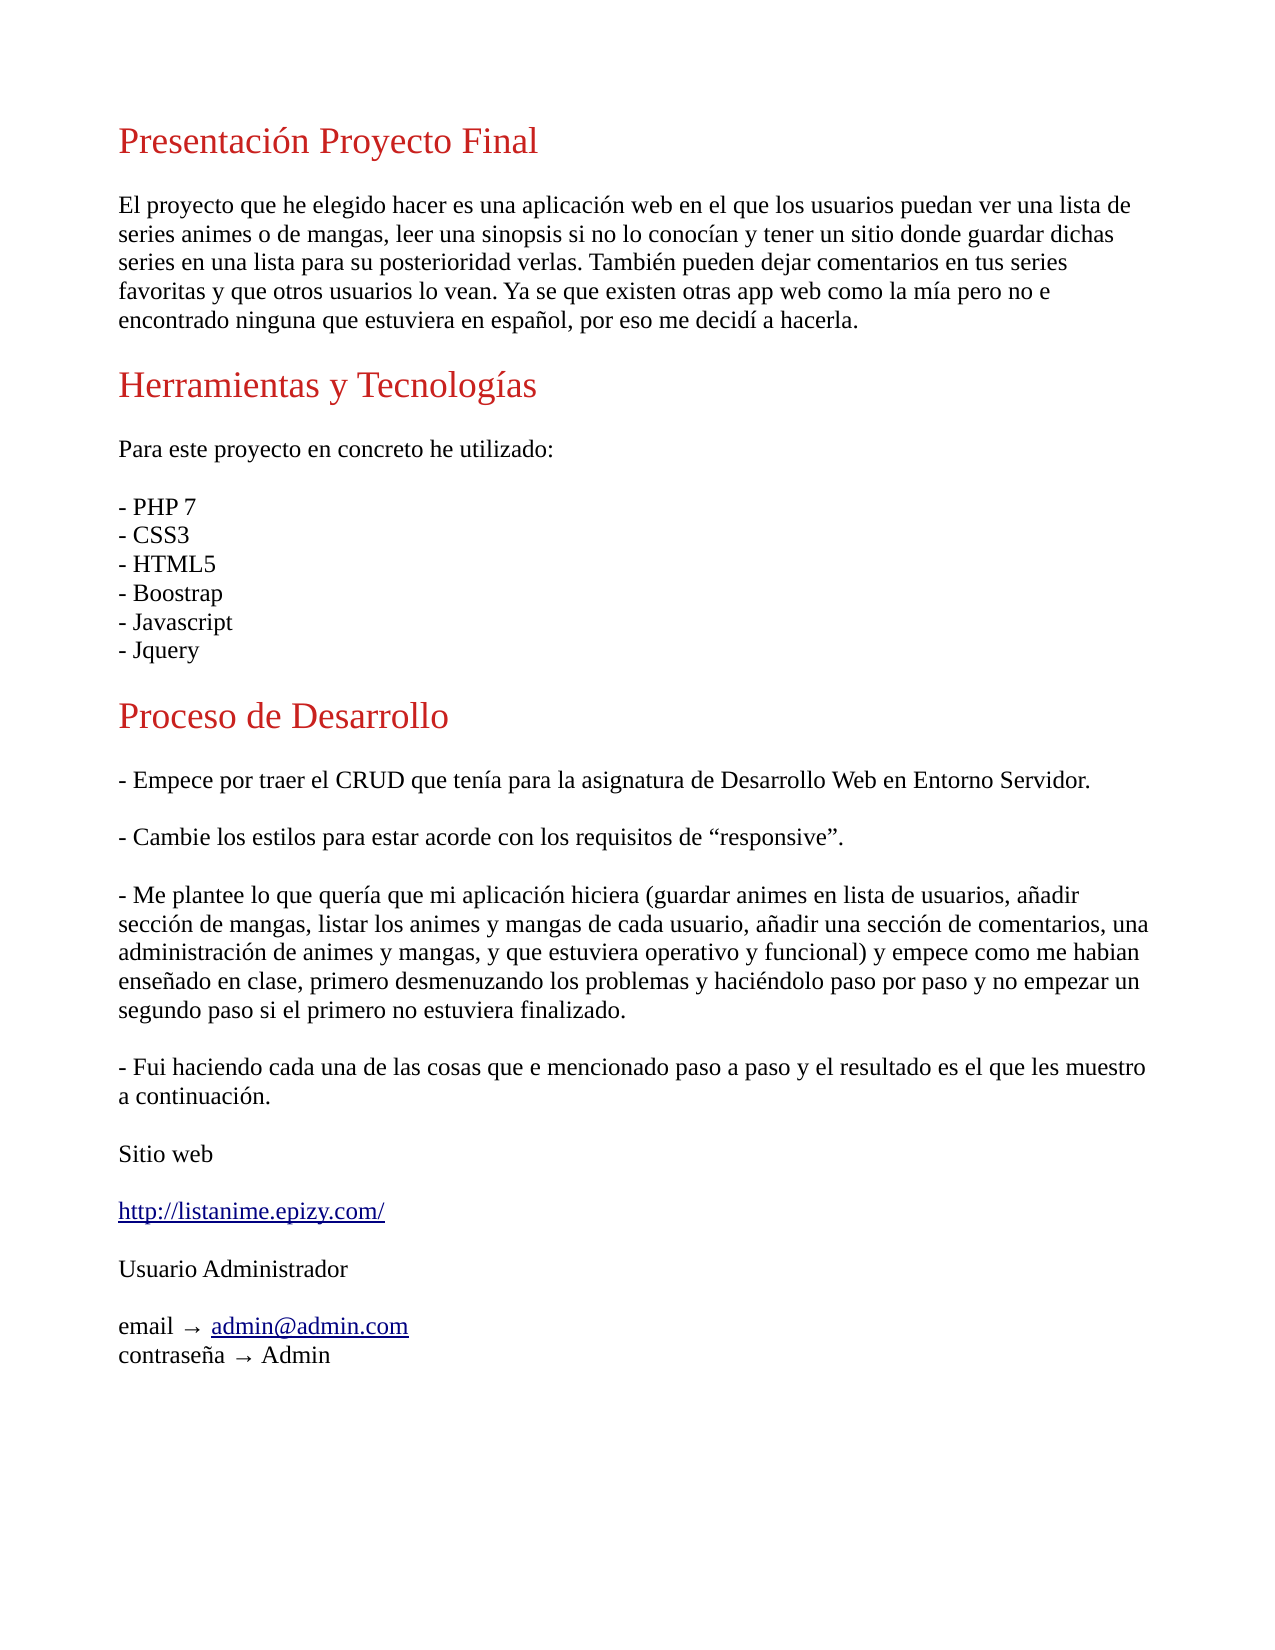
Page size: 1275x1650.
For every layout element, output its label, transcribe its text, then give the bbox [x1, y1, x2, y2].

text - Jquery [118, 636, 1157, 664]
text - Empece por traer el CRUD que tenía para la asignatura de Desarrollo Web en Entorno Servidor. [118, 765, 1157, 794]
text Presentación Proyecto Final [118, 118, 1157, 161]
text email → admin@admin.com [118, 1311, 1157, 1340]
text - Javascript [118, 607, 1157, 636]
text Para este proyecto en concreto he utilizado: [118, 434, 1157, 463]
text - Fui haciendo cada una de las cosas que e mencionado paso a paso y el resultado es el que les muestro a continuación. [118, 1052, 1157, 1110]
text - Me plantee lo que quería que mi aplicación hiciera (guardar animes en lista de usuarios, añadir sección de mangas, listar los animes y mangas de cada usuario, añadir una sección de comentarios, una administración de animes y mangas, y que estuviera operativo y funcional) y empece como me habian enseñado en clase, primero desmenuzando los problemas y haciéndolo paso por paso y no empezar un segundo paso si el primero no estuviera finalizado. [118, 880, 1157, 1024]
text http://listanime.epizy.com/ [118, 1196, 1157, 1225]
text Herramientas y Tecnologías [118, 362, 1157, 406]
text Proceso de Desarrollo [118, 693, 1157, 736]
text - Boostrap [118, 578, 1157, 607]
text contraseña → Admin [118, 1340, 1157, 1369]
text El proyecto que he elegido hacer es una aplicación web en el que los usuarios puedan ver una lista de series animes o de mangas, leer una sinopsis si no lo conocían y tener un sitio donde guardar dichas series en una lista para su posterioridad verlas. También pueden dejar comentarios en tus series favoritas y que otros usuarios lo vean. Ya se que existen otras app web como la mía pero no e encontrado ninguna que estuviera en español, por eso me decidí a hacerla. [118, 190, 1157, 334]
text - Cambie los estilos para estar acorde con los requisitos de “responsive”. [118, 822, 1157, 851]
text - HTML5 [118, 549, 1157, 578]
text Sitio web [118, 1139, 1157, 1167]
text Usuario Administrador [118, 1254, 1157, 1282]
text - PHP 7 [118, 492, 1157, 521]
text - CSS3 [118, 521, 1157, 549]
